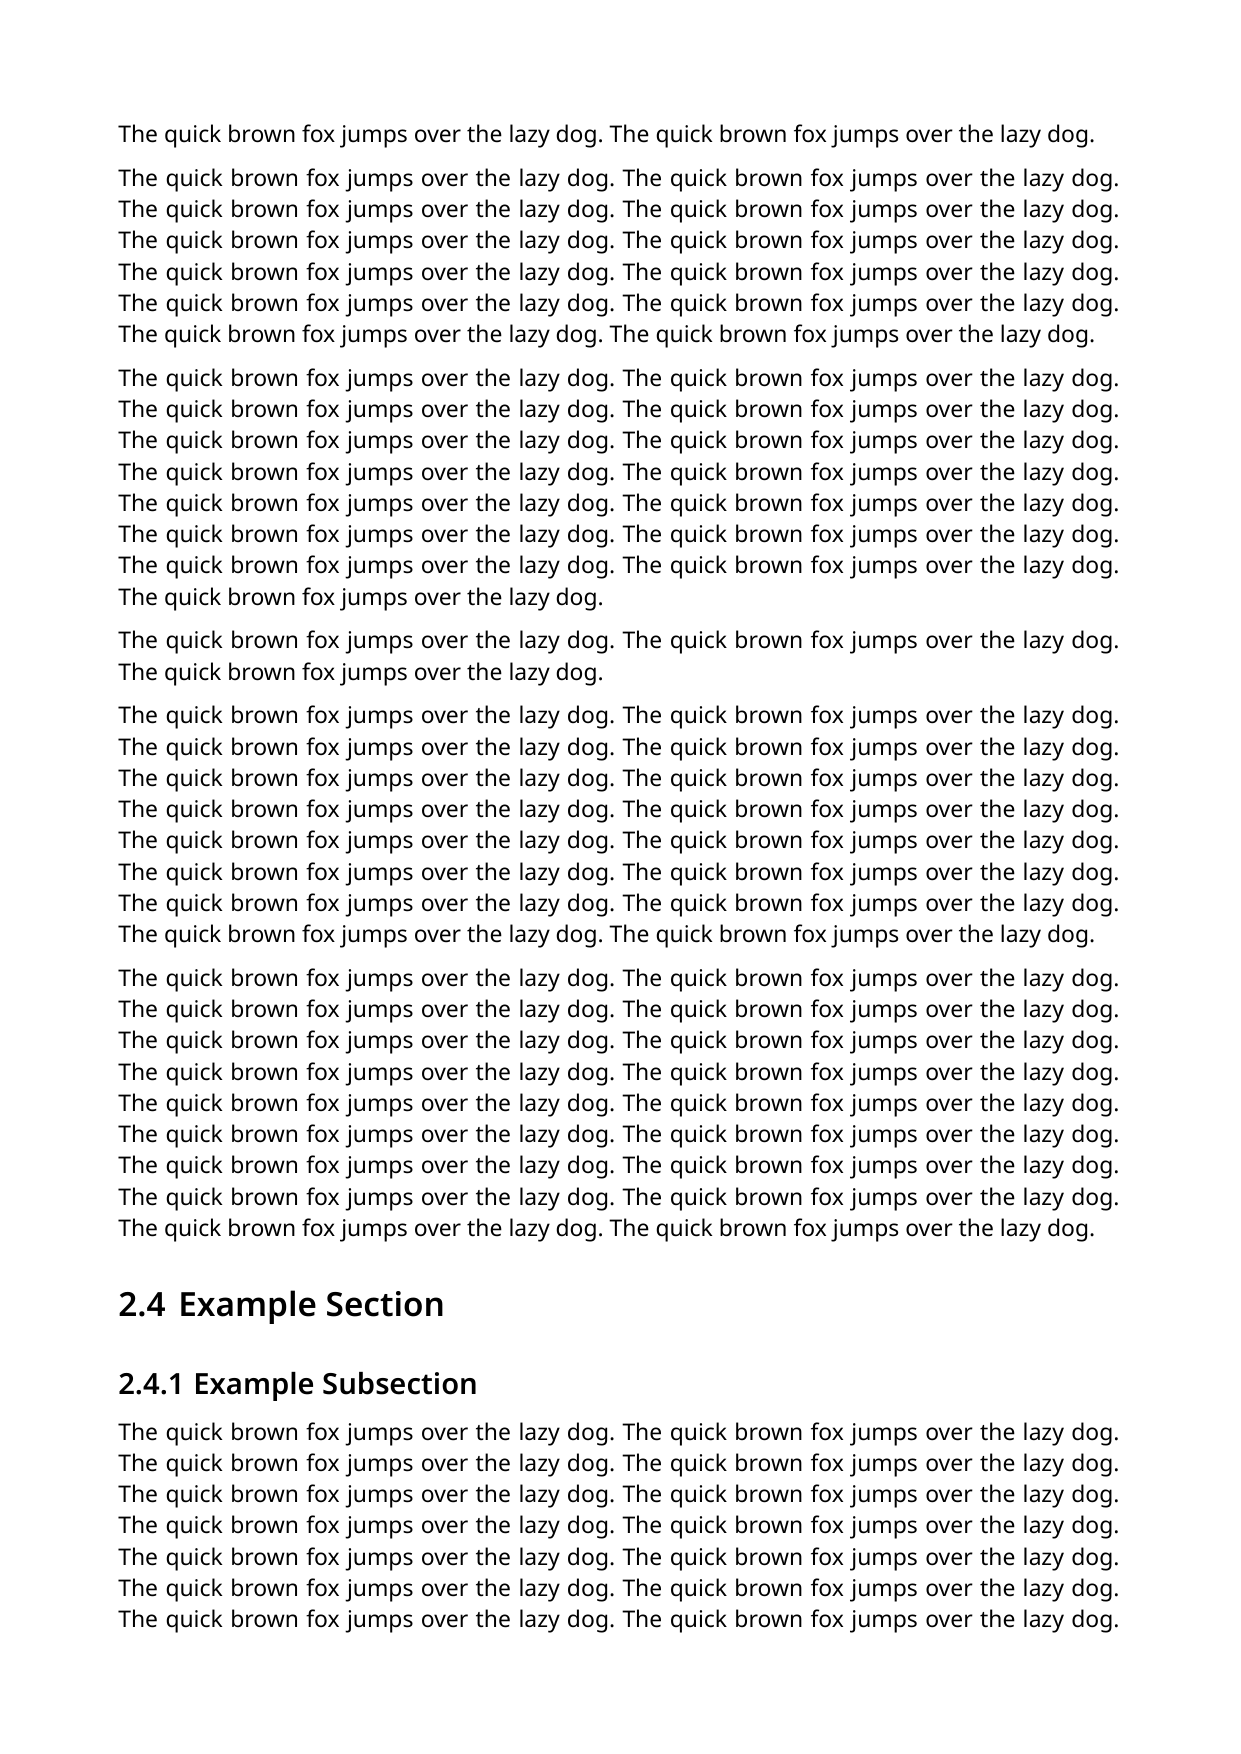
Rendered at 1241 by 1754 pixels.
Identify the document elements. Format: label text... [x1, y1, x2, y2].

text The quick brown fox jumps over the lazy dog. The quick brown fox jumps over the lazy dog. [118, 118, 1122, 149]
text The quick brown fox jumps over the lazy dog. The quick brown fox jumps over the lazy dog. The quick brown fox jumps over the lazy dog. The quick brown fox jumps over the lazy dog. The quick brown fox jumps over the lazy dog. The quick brown fox jumps over the lazy dog. The quick brown fox jumps over the lazy dog. The quick brown fox jumps over the lazy dog. The quick brown fox jumps over the lazy dog. The quick brown fox jumps over the lazy dog. The quick brown fox jumps over the lazy dog. The quick brown fox jumps over the lazy dog. The quick brown fox jumps over the lazy dog. The quick brown fox jumps over the lazy dog. [118, 1416, 1122, 1634]
subtitle Example Section [118, 1281, 1122, 1326]
text The quick brown fox jumps over the lazy dog. The quick brown fox jumps over the lazy dog. The quick brown fox jumps over the lazy dog. [118, 624, 1122, 687]
text The quick brown fox jumps over the lazy dog. The quick brown fox jumps over the lazy dog. The quick brown fox jumps over the lazy dog. The quick brown fox jumps over the lazy dog. The quick brown fox jumps over the lazy dog. The quick brown fox jumps over the lazy dog. The quick brown fox jumps over the lazy dog. The quick brown fox jumps over the lazy dog. The quick brown fox jumps over the lazy dog. The quick brown fox jumps over the lazy dog. The quick brown fox jumps over the lazy dog. The quick brown fox jumps over the lazy dog. The quick brown fox jumps over the lazy dog. The quick brown fox jumps over the lazy dog. The quick brown fox jumps over the lazy dog. The quick brown fox jumps over the lazy dog. [118, 699, 1122, 949]
text The quick brown fox jumps over the lazy dog. The quick brown fox jumps over the lazy dog. The quick brown fox jumps over the lazy dog. The quick brown fox jumps over the lazy dog. The quick brown fox jumps over the lazy dog. The quick brown fox jumps over the lazy dog. The quick brown fox jumps over the lazy dog. The quick brown fox jumps over the lazy dog. The quick brown fox jumps over the lazy dog. The quick brown fox jumps over the lazy dog. The quick brown fox jumps over the lazy dog. The quick brown fox jumps over the lazy dog. The quick brown fox jumps over the lazy dog. The quick brown fox jumps over the lazy dog. The quick brown fox jumps over the lazy dog. [118, 362, 1122, 612]
subtitle Example Subsection [118, 1363, 1122, 1403]
text The quick brown fox jumps over the lazy dog. The quick brown fox jumps over the lazy dog. The quick brown fox jumps over the lazy dog. The quick brown fox jumps over the lazy dog. The quick brown fox jumps over the lazy dog. The quick brown fox jumps over the lazy dog. The quick brown fox jumps over the lazy dog. The quick brown fox jumps over the lazy dog. The quick brown fox jumps over the lazy dog. The quick brown fox jumps over the lazy dog. The quick brown fox jumps over the lazy dog. The quick brown fox jumps over the lazy dog. [118, 162, 1122, 349]
text The quick brown fox jumps over the lazy dog. The quick brown fox jumps over the lazy dog. The quick brown fox jumps over the lazy dog. The quick brown fox jumps over the lazy dog. The quick brown fox jumps over the lazy dog. The quick brown fox jumps over the lazy dog. The quick brown fox jumps over the lazy dog. The quick brown fox jumps over the lazy dog. The quick brown fox jumps over the lazy dog. The quick brown fox jumps over the lazy dog. The quick brown fox jumps over the lazy dog. The quick brown fox jumps over the lazy dog. The quick brown fox jumps over the lazy dog. The quick brown fox jumps over the lazy dog. The quick brown fox jumps over the lazy dog. The quick brown fox jumps over the lazy dog. The quick brown fox jumps over the lazy dog. The quick brown fox jumps over the lazy dog. [118, 962, 1122, 1243]
